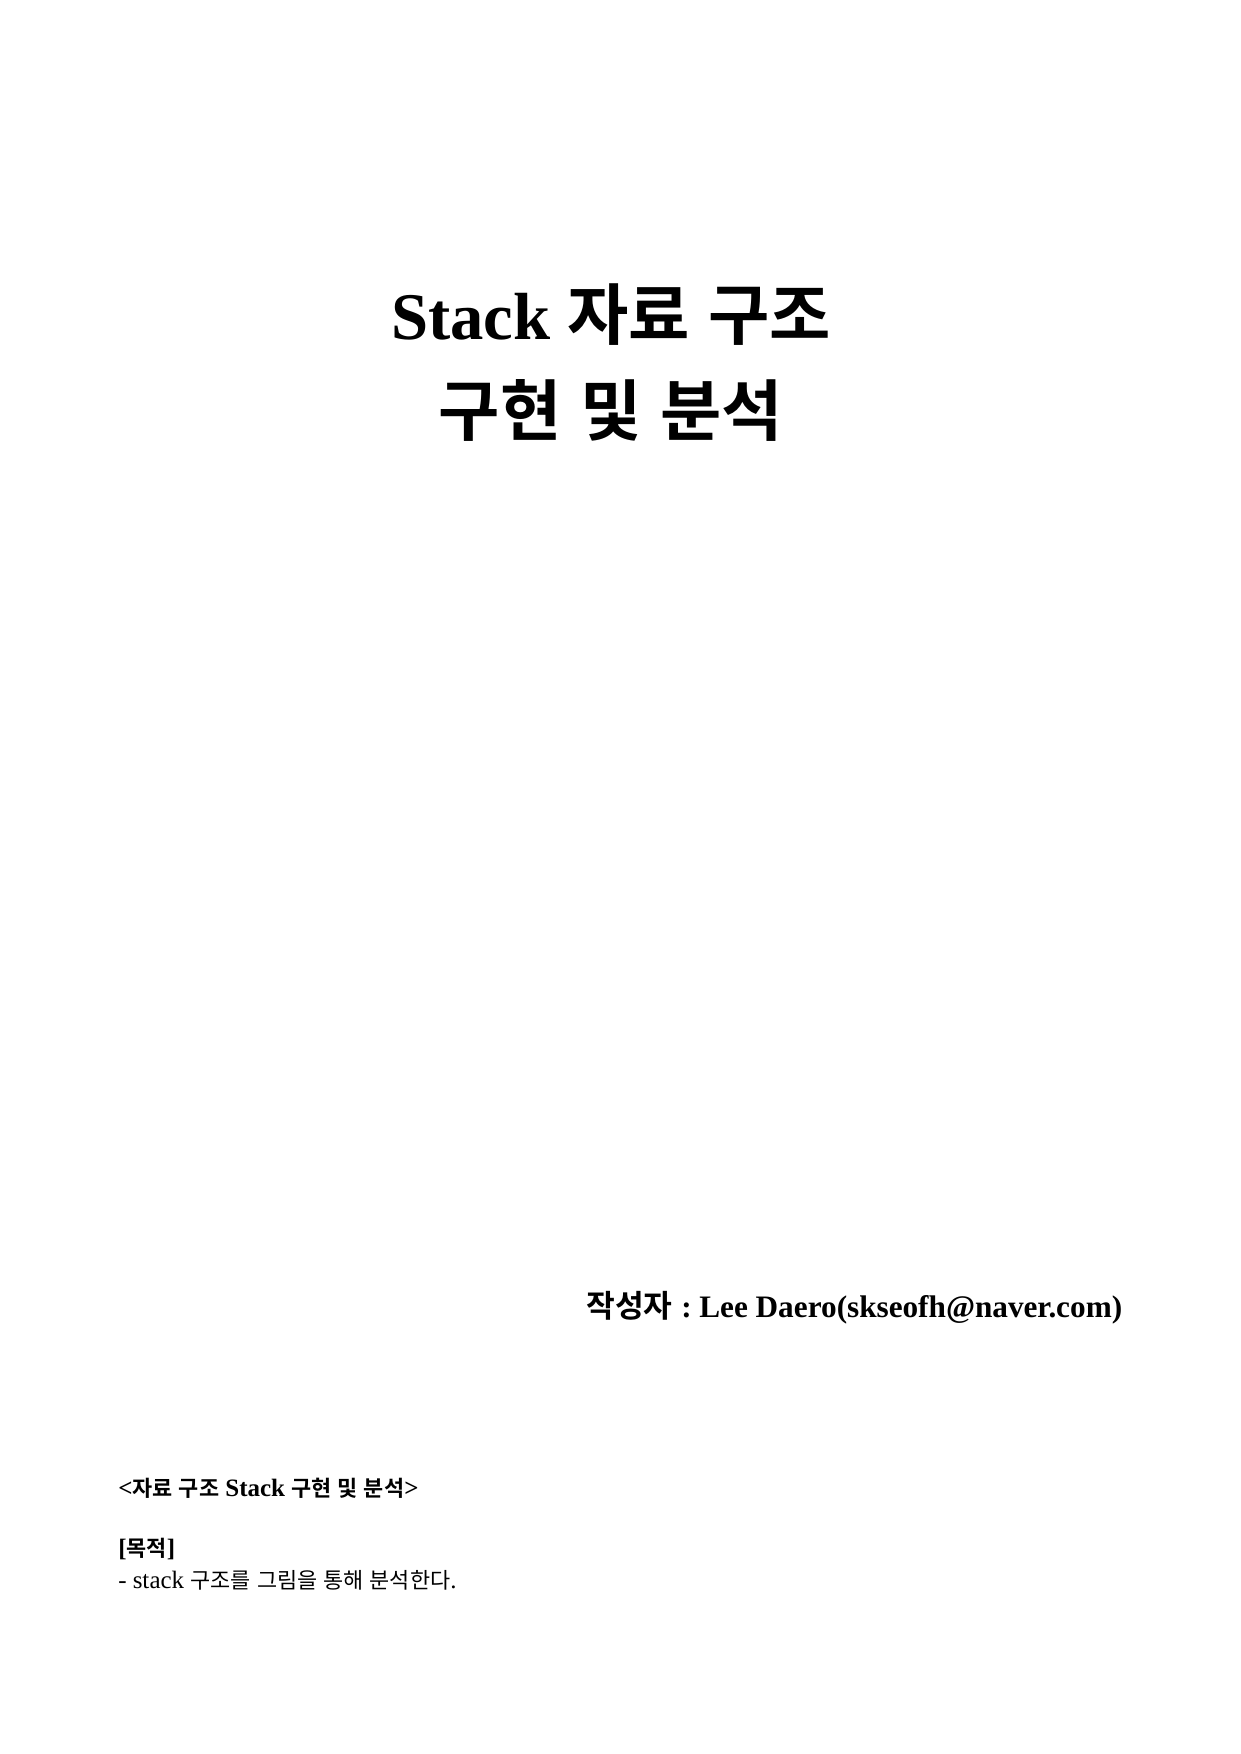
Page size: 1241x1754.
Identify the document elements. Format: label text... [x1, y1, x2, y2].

text 작성자 : Lee Daero(skseofh@naver.com) [118, 1282, 1122, 1327]
text Stack 자료 구조 [118, 262, 1122, 358]
text [목적] [118, 1531, 1122, 1563]
text 구현 및 분석 [118, 358, 1122, 455]
text <자료 구조 Stack 구현 및 분석> [118, 1471, 1122, 1502]
text - stack 구조를 그림을 통해 분석한다. [118, 1563, 1122, 1594]
